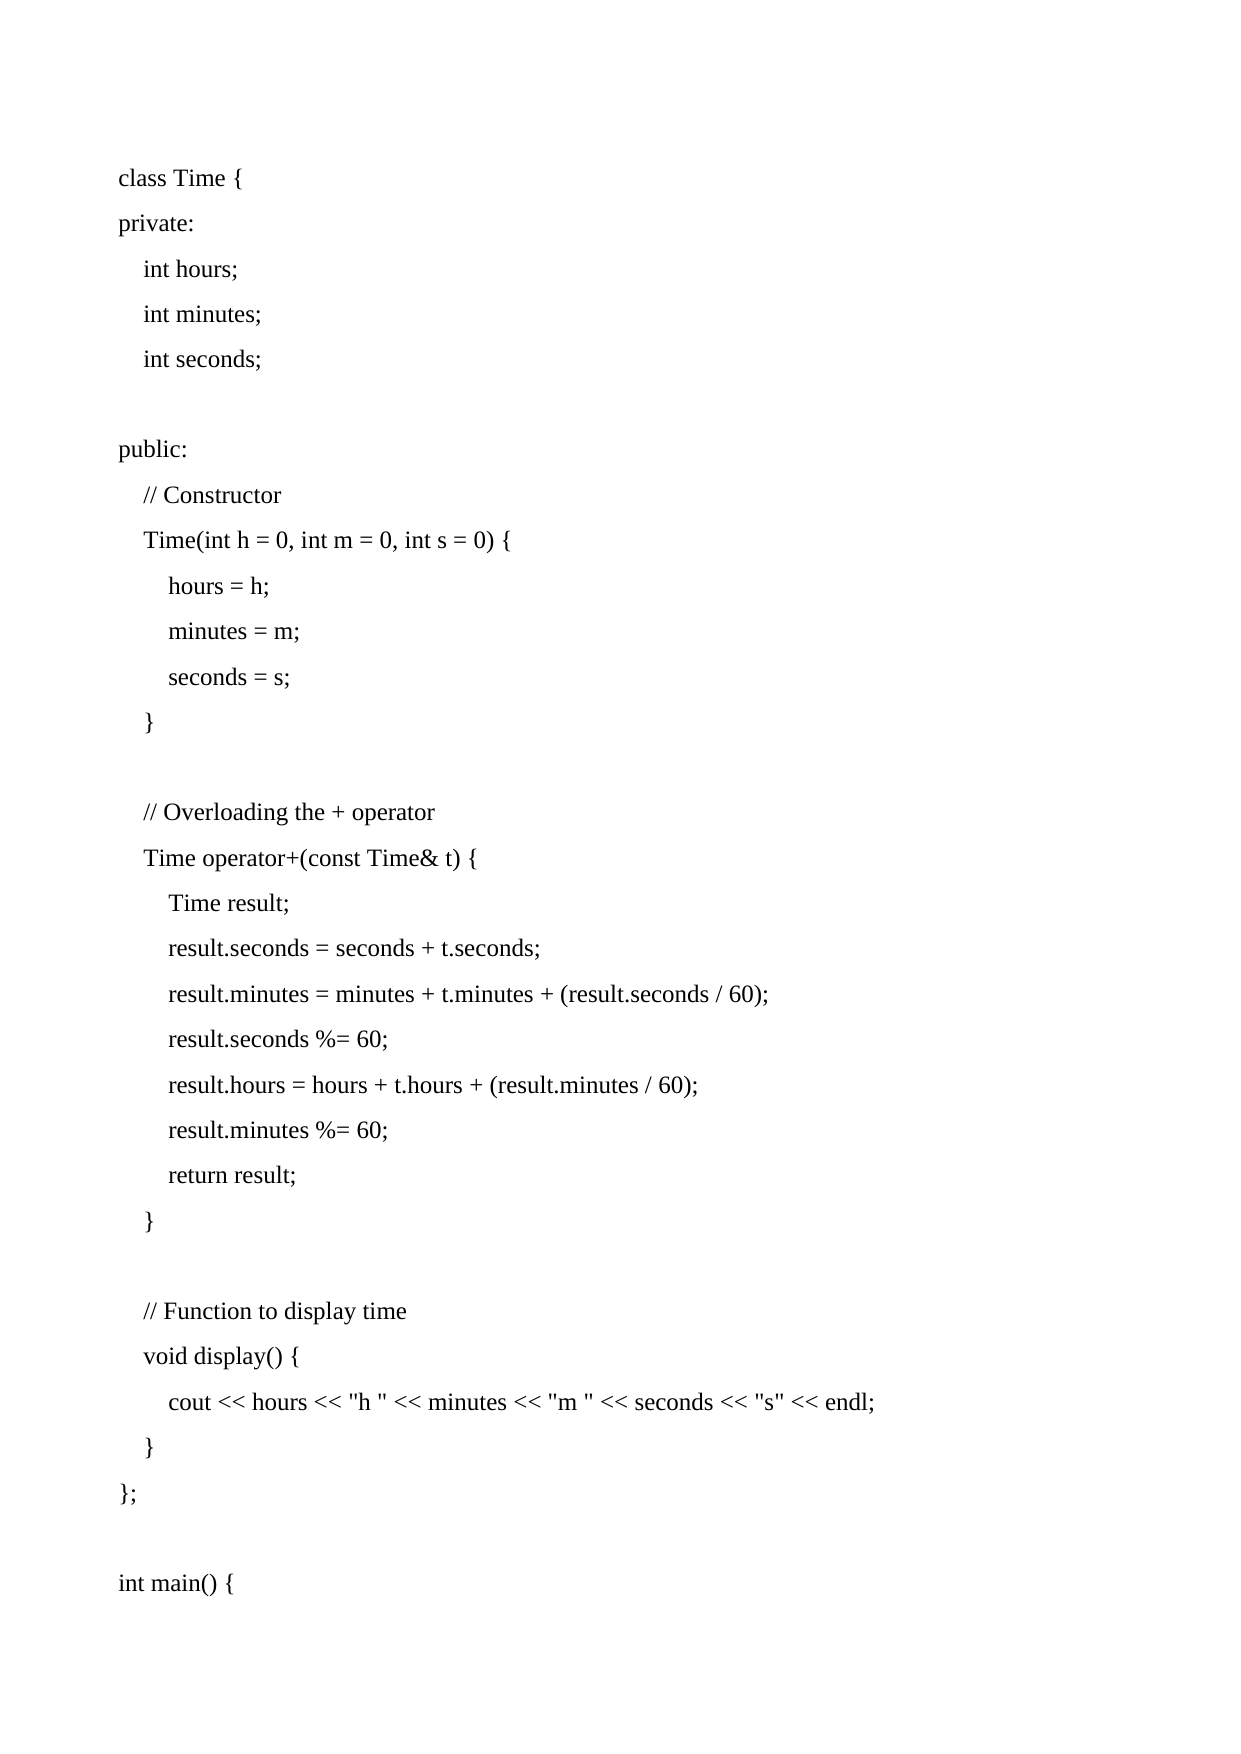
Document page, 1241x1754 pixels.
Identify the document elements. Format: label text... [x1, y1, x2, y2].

text // Function to display time [118, 1296, 1122, 1325]
text result.hours = hours + t.hours + (result.minutes / 60); [118, 1070, 1122, 1098]
text void display() { [118, 1341, 1122, 1370]
text // Overloading the + operator [118, 797, 1122, 826]
text // Constructor [118, 480, 1122, 509]
text int seconds; [118, 344, 1122, 373]
text minutes = m; [118, 616, 1122, 645]
text } [118, 1206, 1122, 1235]
text } [118, 707, 1122, 736]
text }; [118, 1478, 1122, 1506]
text seconds = s; [118, 662, 1122, 690]
text class Time { [118, 163, 1122, 192]
text result.seconds %= 60; [118, 1024, 1122, 1053]
text hours = h; [118, 571, 1122, 599]
text result.minutes %= 60; [118, 1115, 1122, 1144]
text public: [118, 434, 1122, 463]
text int minutes; [118, 299, 1122, 328]
text Time result; [118, 888, 1122, 917]
text int hours; [118, 254, 1122, 282]
text int main() { [118, 1568, 1122, 1597]
text return result; [118, 1161, 1122, 1189]
text } [118, 1432, 1122, 1461]
text cout << hours << "h " << minutes << "m " << seconds << "s" << endl; [118, 1387, 1122, 1416]
text Time(int h = 0, int m = 0, int s = 0) { [118, 525, 1122, 554]
text result.minutes = minutes + t.minutes + (result.seconds / 60); [118, 979, 1122, 1008]
text Time operator+(const Time& t) { [118, 843, 1122, 871]
text private: [118, 208, 1122, 237]
text result.seconds = seconds + t.seconds; [118, 933, 1122, 962]
